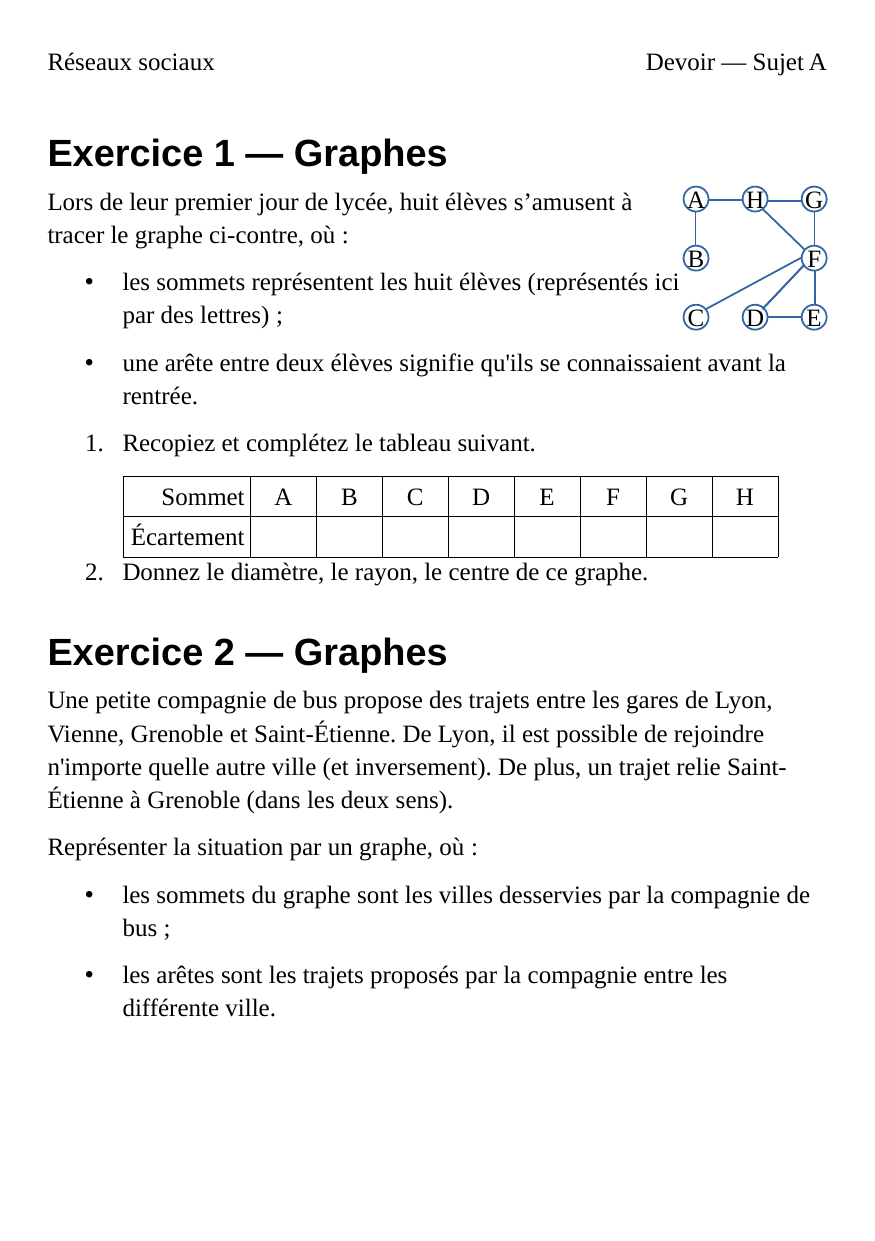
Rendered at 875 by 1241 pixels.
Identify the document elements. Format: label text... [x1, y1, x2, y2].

text Représenter la situation par un graphe, où : [47, 832, 827, 861]
subtitle Exercice 1 — Graphes [47, 131, 827, 174]
table_cell [647, 517, 712, 557]
list les sommets représentent les huit élèves (représentés ici par des lettres) ; [704, 267, 800, 329]
table_cell [251, 517, 316, 557]
subtitle Exercice 2 — Graphes [47, 629, 827, 673]
text Lors de leur premier jour de lycée, huit élèves s’amusent à tracer le graphe ci-contre, où : [765, 202, 814, 247]
list les arêtes sont les trajets proposés par la compagnie entre les différente ville. [85, 961, 827, 1022]
table_cell [581, 517, 646, 557]
text Une petite compagnie de bus propose des trajets entre les gares de Lyon, Vienne, Grenoble et Saint-Étienne. De Lyon, il est possible de rejoindre n'importe quelle autre ville (et inversement). De plus, un trajet relie Saint-Étienne à Grenoble (dans les deux sens). [47, 686, 827, 813]
table_cell [449, 517, 514, 557]
table_header Sommet [124, 477, 250, 516]
table_header B [317, 477, 382, 516]
list les sommets représentent les huit élèves (représentés ici par des lettres) ; [85, 267, 780, 329]
list les sommets représentent les huit élèves (représentés ici par des lettres) ; [766, 268, 814, 316]
text Lors de leur premier jour de lycée, huit élèves s’amusent à tracer le graphe ci-contre, où : [47, 187, 695, 248]
table_cell [515, 517, 580, 557]
text Lors de leur premier jour de lycée, huit élèves s’amusent à tracer le graphe ci-contre, où : [696, 201, 800, 248]
list Donnez le diamètre, le rayon, le centre de ce graphe. [85, 557, 827, 586]
table_header F [581, 477, 646, 516]
table_cell Écartement [124, 517, 250, 557]
table_cell [317, 517, 382, 557]
table_header E [515, 477, 580, 516]
list Recopiez et complétez le tableau suivant. [85, 428, 827, 457]
table_header G [647, 477, 712, 516]
table_cell [383, 517, 448, 557]
table_header H [713, 477, 778, 516]
list les sommets du graphe sont les villes desservies par la compagnie de bus ; [85, 880, 827, 942]
list une arête entre deux élèves signifie qu'ils se connaissaient avant la rentrée. [85, 348, 827, 410]
table_cell [713, 517, 778, 557]
table_header A [251, 477, 316, 516]
table_header C [383, 477, 448, 516]
table_header D [449, 477, 514, 516]
